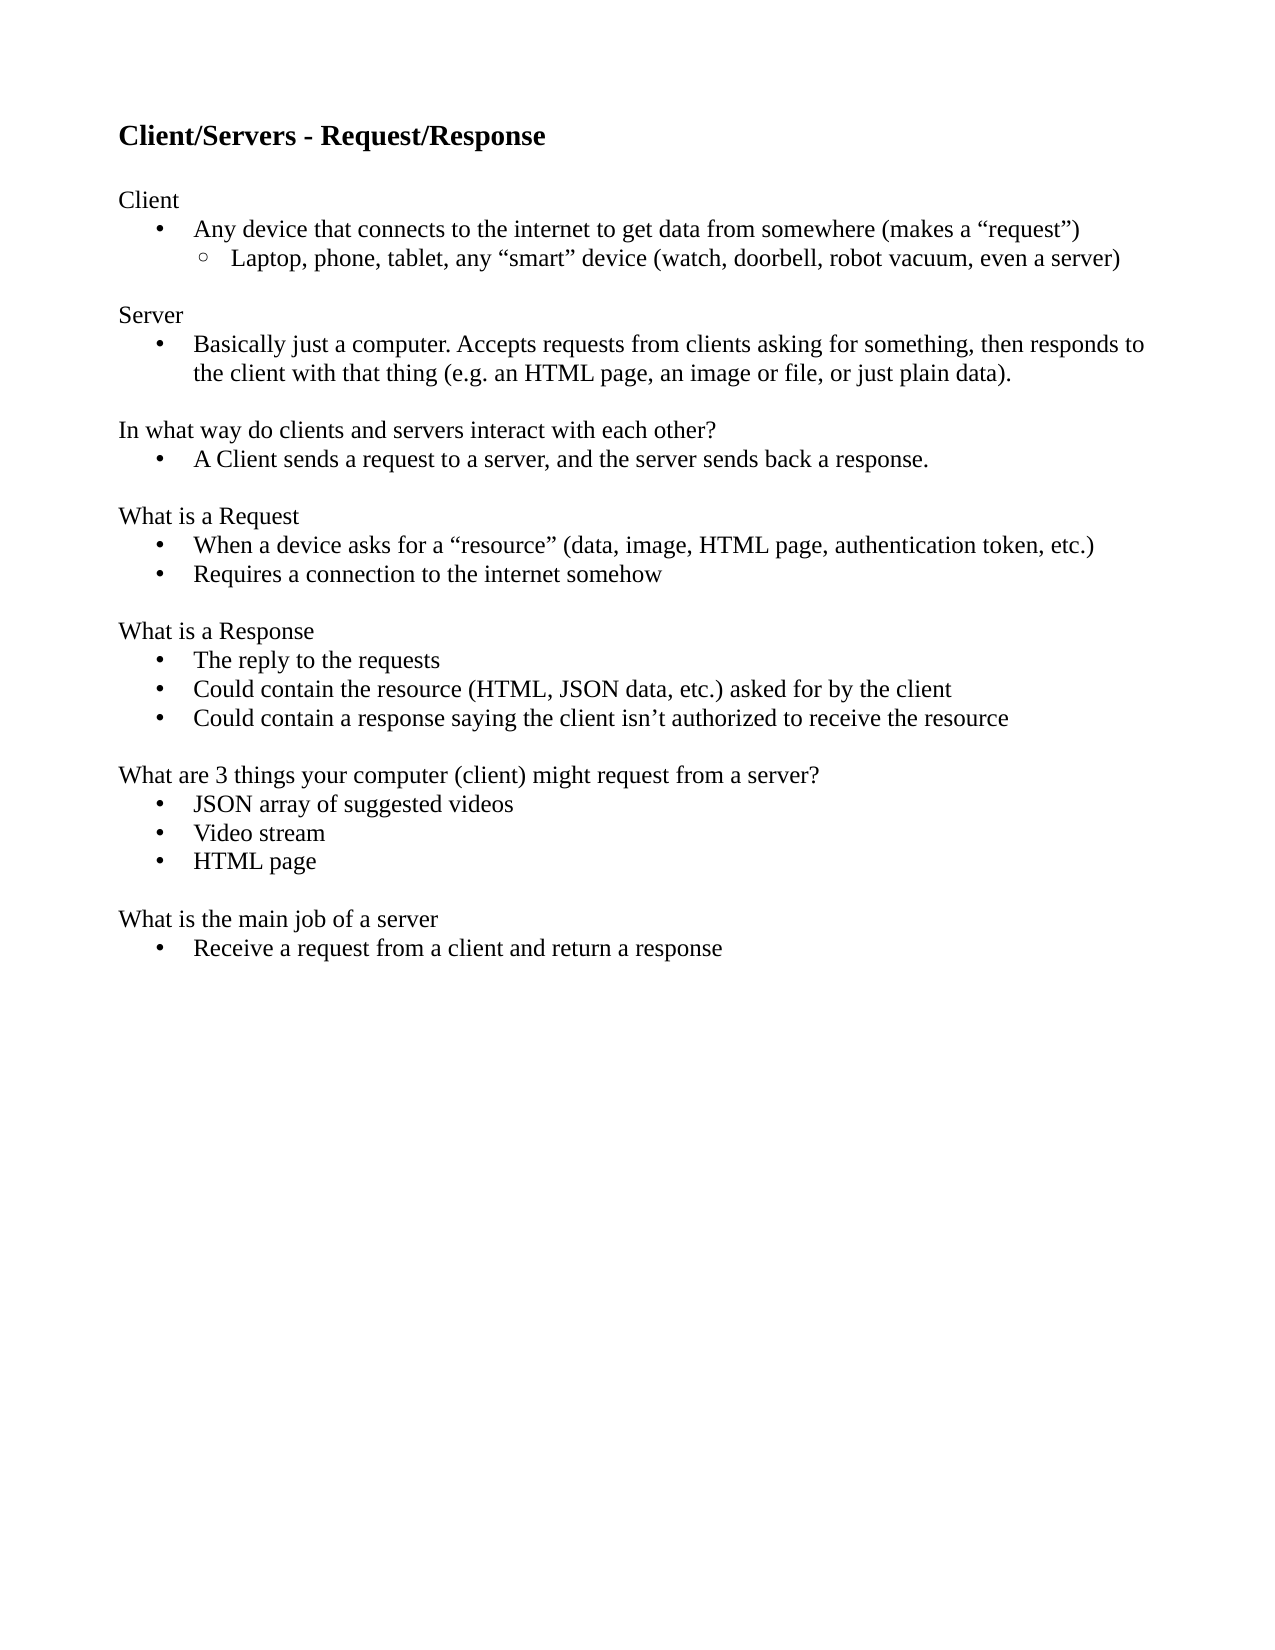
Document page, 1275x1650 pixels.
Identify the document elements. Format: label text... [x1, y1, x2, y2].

text Client/Servers - Request/Response [118, 118, 1157, 152]
list Basically just a computer. Accepts requests from clients asking for something, then responds to the client with that thing (e.g. an HTML page, an image or file, or just plain data). [156, 329, 1157, 386]
list Could contain a response saying the client isn’t authorized to receive the resource [156, 703, 1157, 731]
list JSON array of suggested videos [156, 789, 1157, 818]
list HTML page [156, 846, 1157, 875]
list Laptop, phone, tablet, any “smart” device (watch, doorbell, robot vacuum, even a server) [193, 243, 1157, 271]
list Requires a connection to the internet somehow [156, 559, 1157, 588]
list When a device asks for a “resource” (data, image, HTML page, authentication token, etc.) [156, 530, 1157, 559]
text Server [118, 300, 1157, 329]
text What is a Request [118, 501, 1157, 530]
text What is the main job of a server [118, 904, 1157, 933]
list Video stream [156, 818, 1157, 846]
list Could contain the resource (HTML, JSON data, etc.) asked for by the client [156, 674, 1157, 703]
text In what way do clients and servers interact with each other? [118, 415, 1157, 444]
text What is a Response [118, 616, 1157, 645]
list Any device that connects to the internet to get data from somewhere (makes a “request”) [156, 214, 1157, 243]
list A Client sends a request to a server, and the server sends back a response. [156, 444, 1157, 473]
text What are 3 things your computer (client) might request from a server? [118, 760, 1157, 789]
text Client [118, 185, 1157, 214]
list Receive a request from a client and return a response [156, 933, 1157, 961]
list The reply to the requests [156, 645, 1157, 674]
